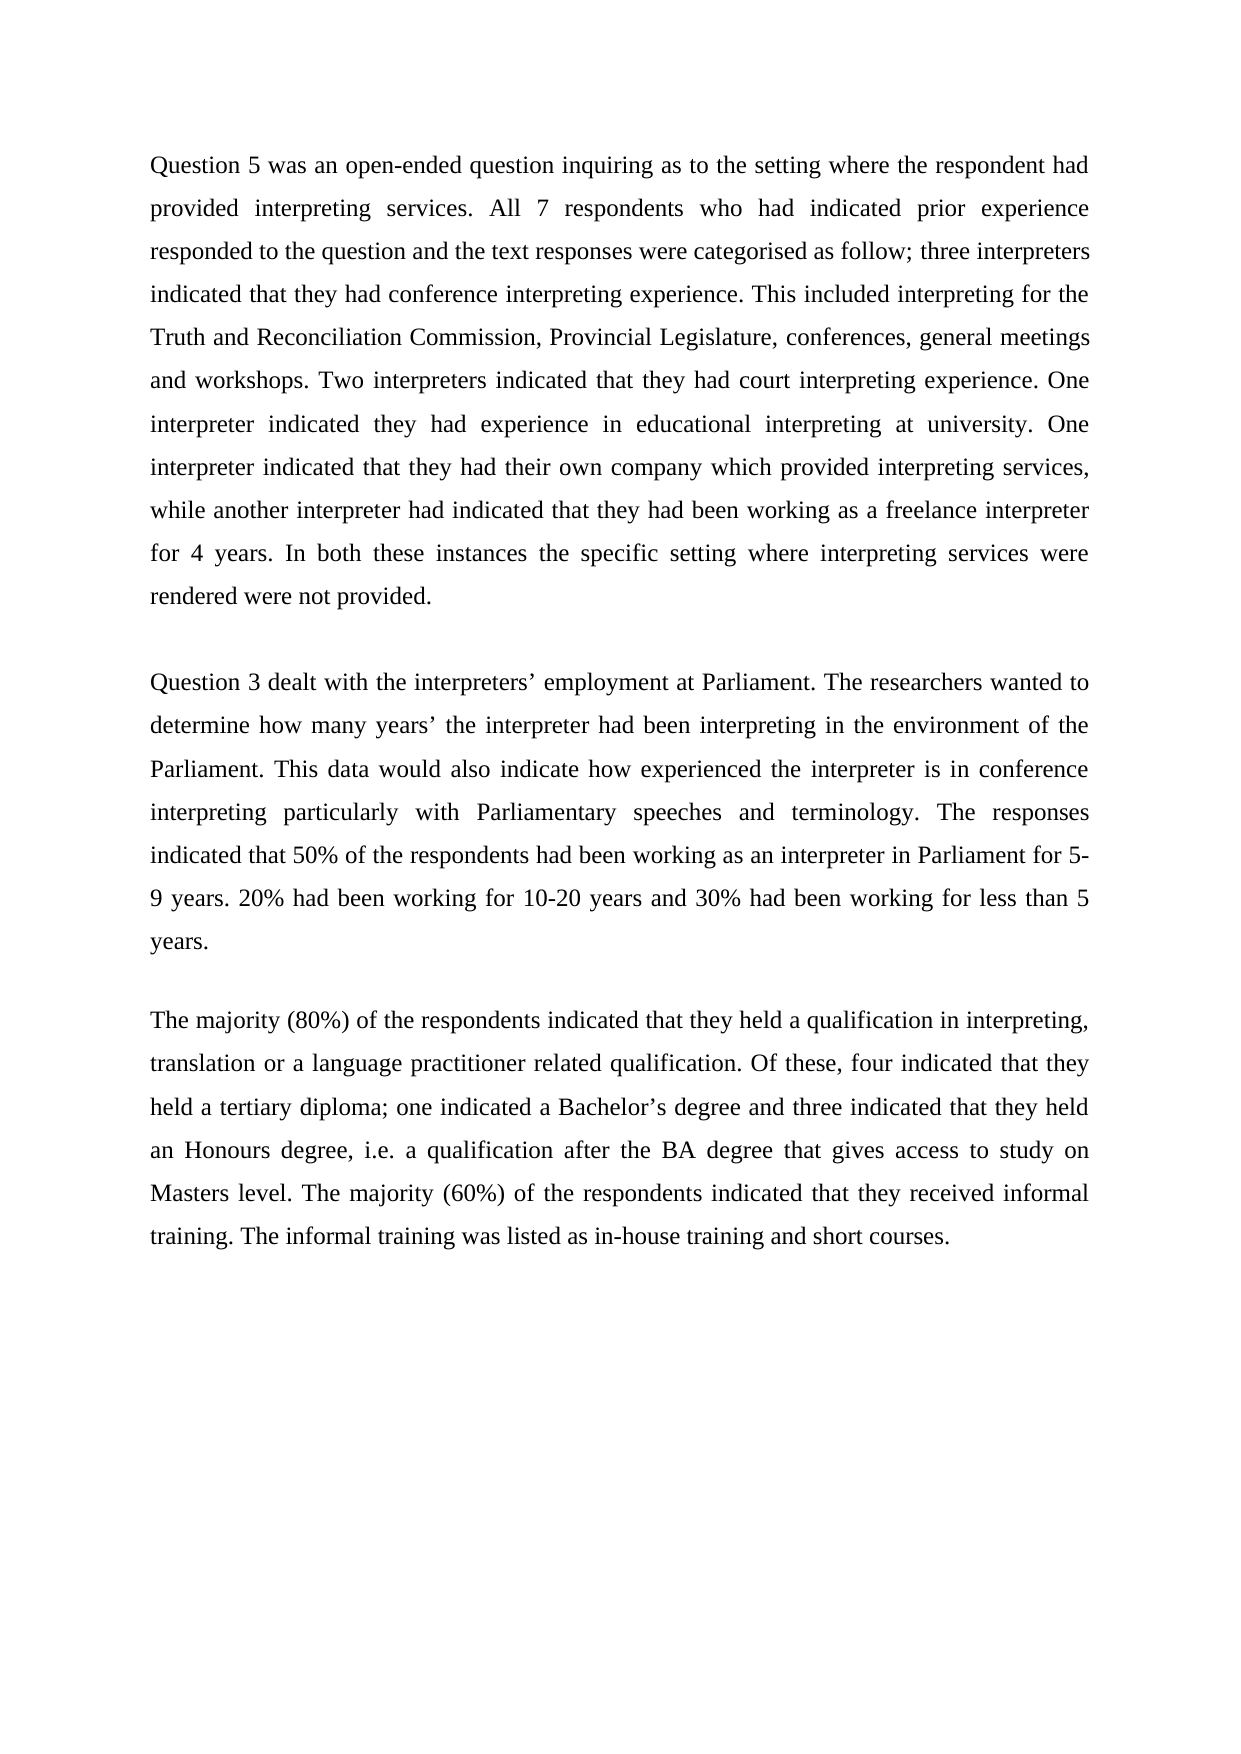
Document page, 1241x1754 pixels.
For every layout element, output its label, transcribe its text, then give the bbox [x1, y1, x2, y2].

text Question 3 dealt with the interpreters’ employment at Parliament. The researchers wanted to determine how many years’ the interpreter had been interpreting in the environment of the Parliament. This data would also indicate how experienced the interpreter is in conference interpreting particularly with Parliamentary speeches and terminology. The responses indicated that 50% of the respondents had been working as an interpreter in Parliament for 5-9 years. 20% had been working for 10-20 years and 30% had been working for less than 5 years. [150, 667, 1090, 955]
text The majority (80%) of the respondents indicated that they held a qualification in interpreting, translation or a language practitioner related qualification. Of these, four indicated that they held a tertiary diploma; one indicated a Bachelor’s degree and three indicated that they held an Honours degree, i.e. a qualification after the BA degree that gives access to study on Masters level. The majority (60%) of the respondents indicated that they received informal training. The informal training was listed as in-house training and short courses. [150, 1005, 1090, 1250]
text Question 5 was an open-ended question inquiring as to the setting where the respondent had provided interpreting services. All 7 respondents who had indicated prior experience responded to the question and the text responses were categorised as follow; three interpreters indicated that they had conference interpreting experience. This included interpreting for the Truth and Reconciliation Commission, Provincial Legislature, conferences, general meetings and workshops. Two interpreters indicated that they had court interpreting experience. One interpreter indicated they had experience in educational interpreting at university. One interpreter indicated that they had their own company which provided interpreting services, while another interpreter had indicated that they had been working as a freelance interpreter for 4 years. In both these instances the specific setting where interpreting services were rendered were not provided. [150, 150, 1090, 610]
